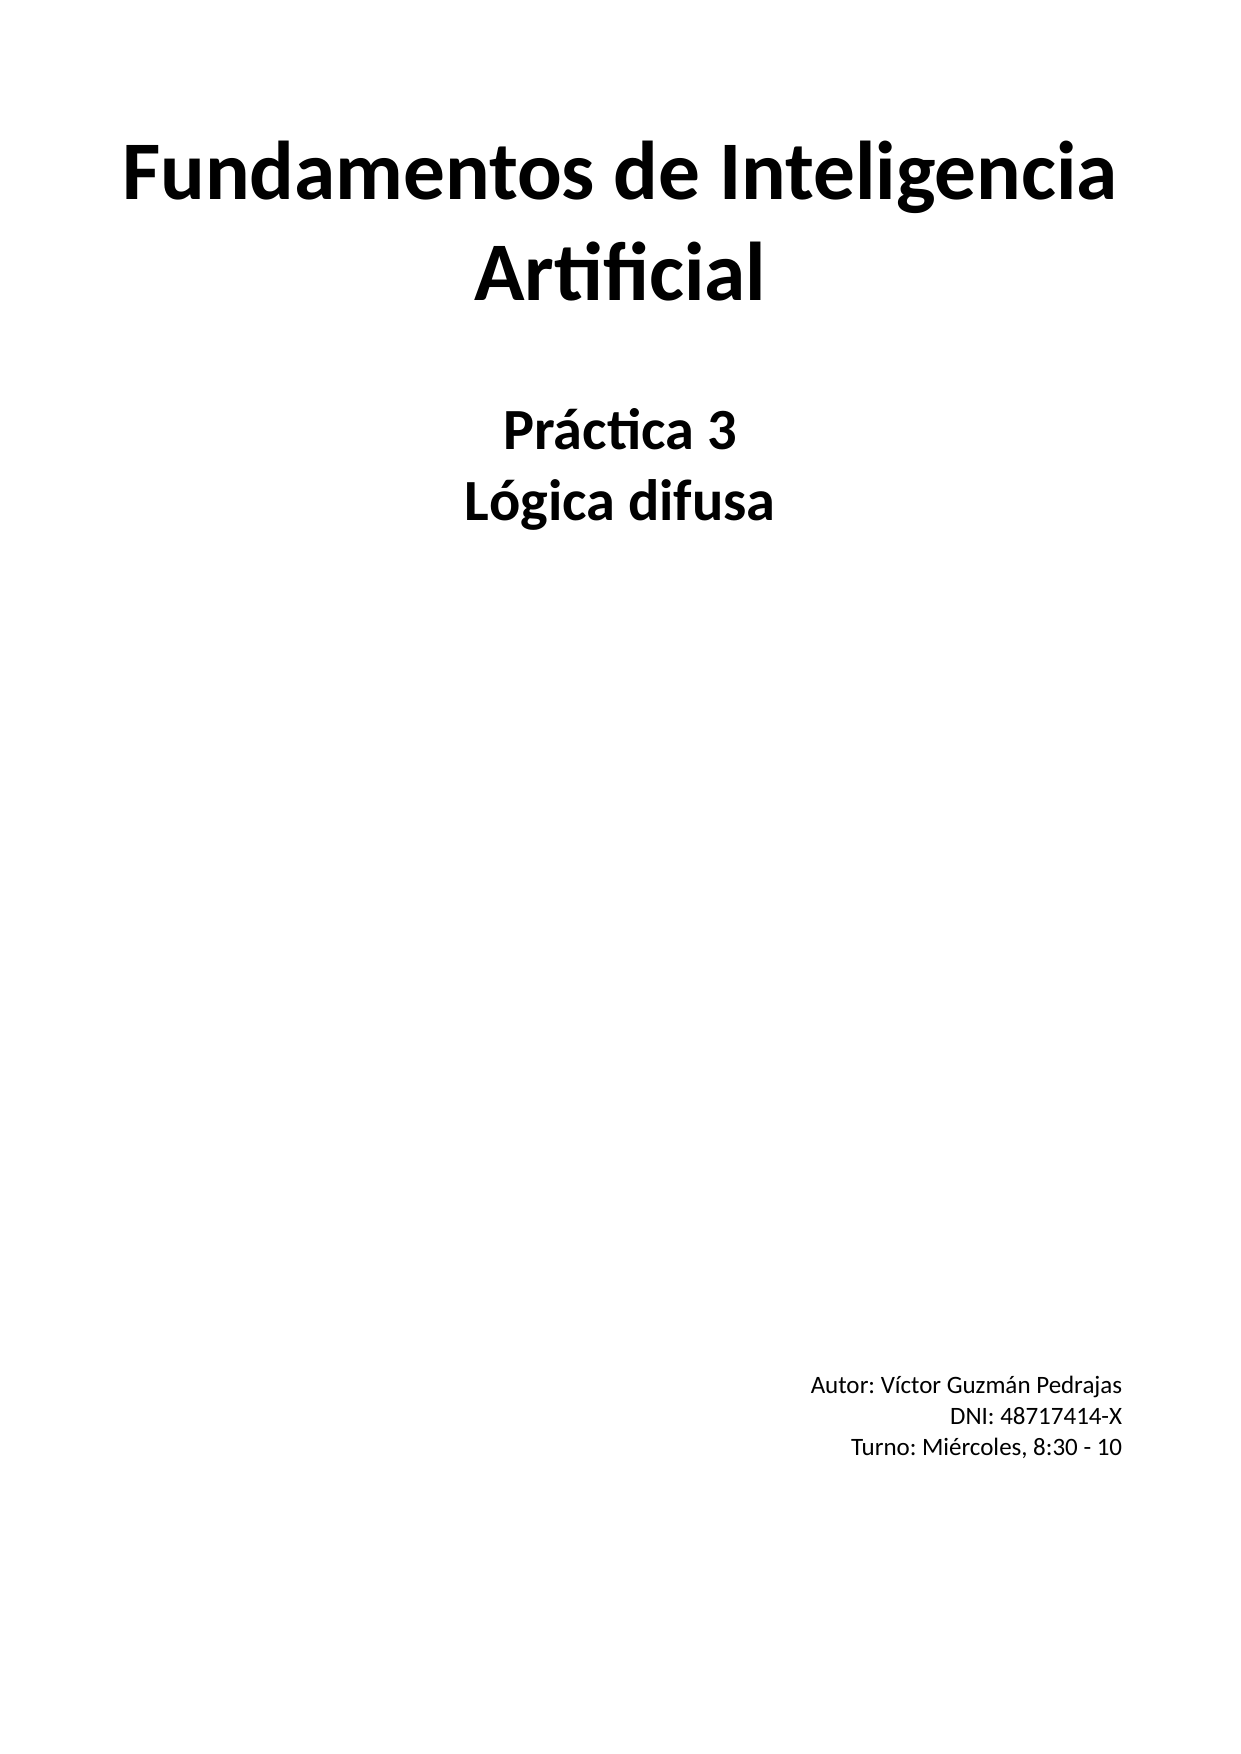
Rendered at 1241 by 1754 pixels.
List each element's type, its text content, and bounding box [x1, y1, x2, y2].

text Turno: Miércoles, 8:30 - 10 [118, 1431, 1122, 1461]
text DNI: 48717414-X [118, 1400, 1122, 1431]
text Lógica difusa [118, 464, 1122, 535]
text Fundamentos de Inteligencia Artificial [118, 118, 1122, 322]
text Práctica 3 [118, 393, 1122, 464]
text Autor: Víctor Guzmán Pedrajas [118, 1370, 1122, 1400]
